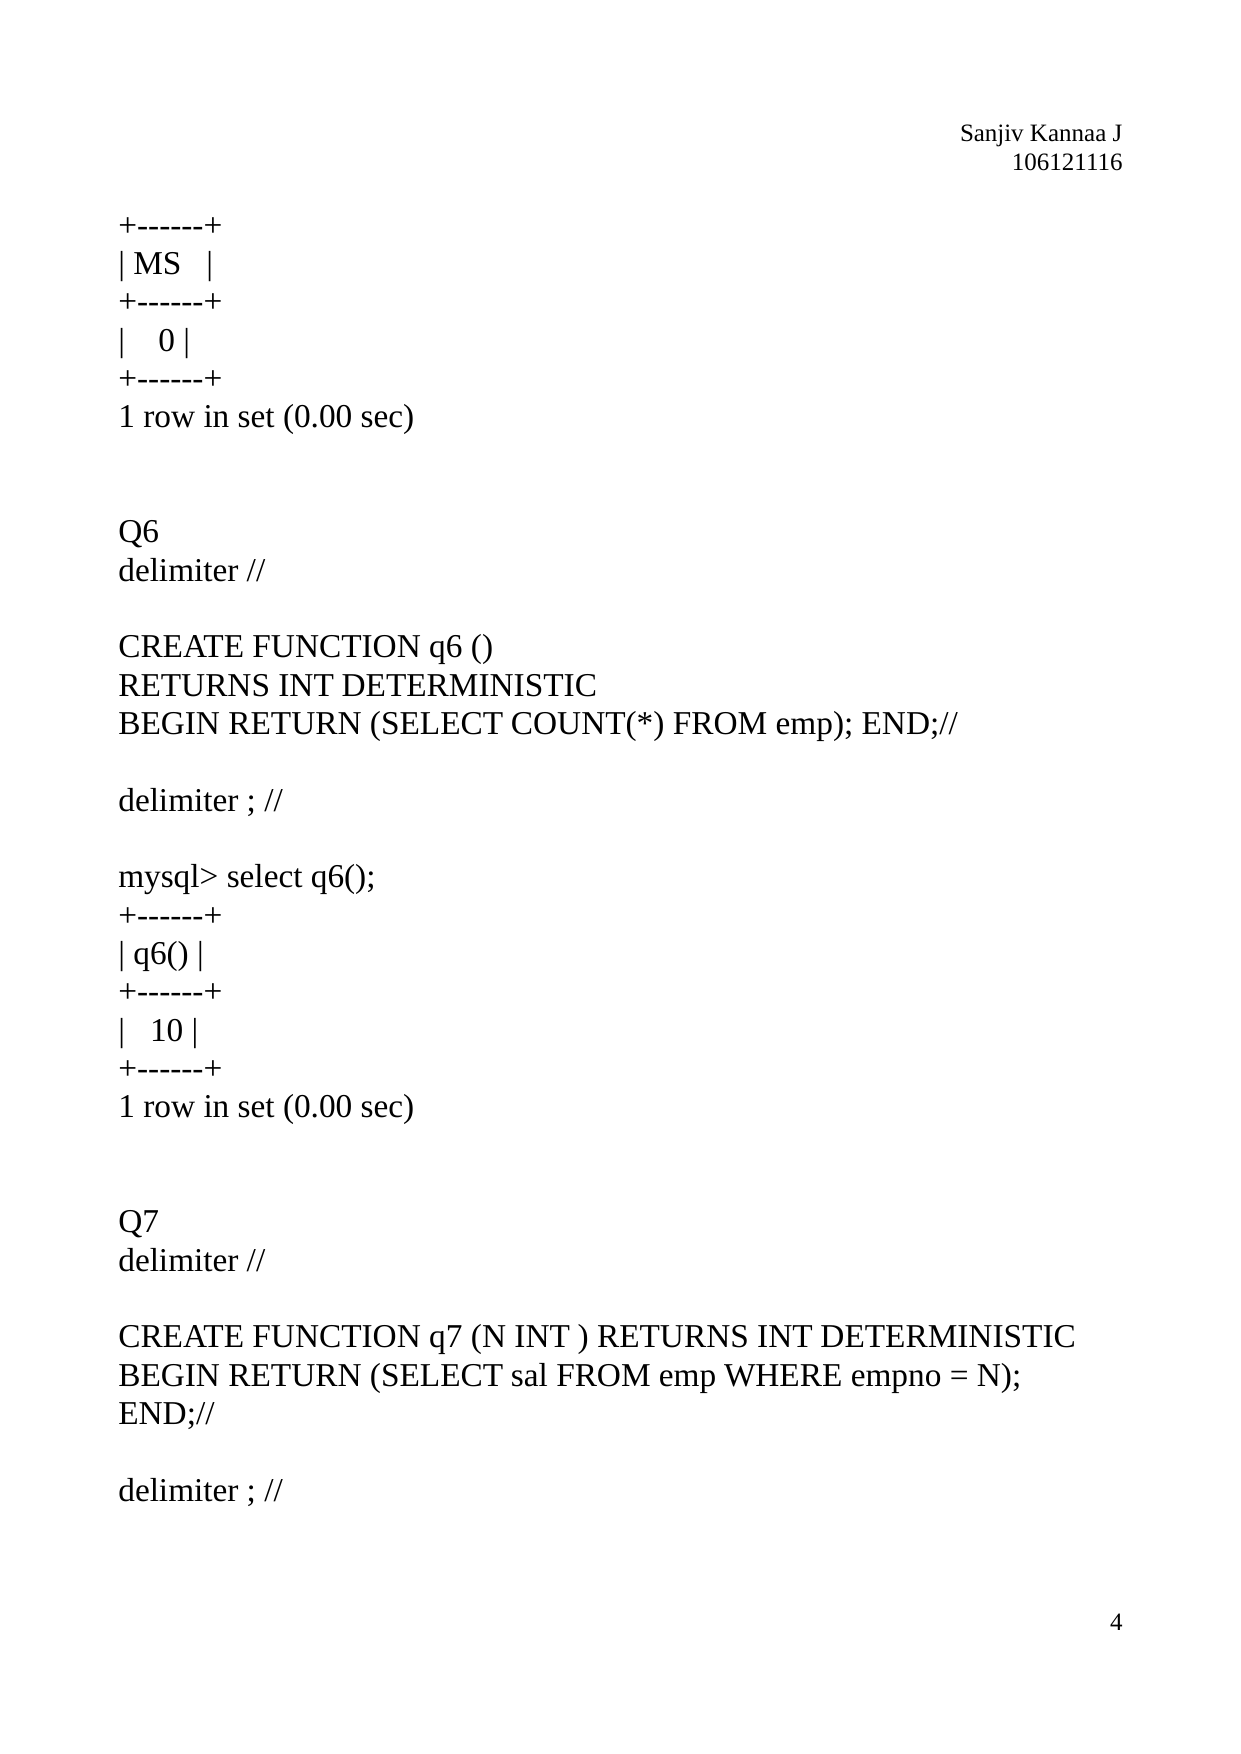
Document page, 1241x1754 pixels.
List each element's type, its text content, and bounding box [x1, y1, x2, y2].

text +------+ [118, 895, 1122, 933]
text +------+ [118, 282, 1122, 320]
text mysql> select q6(); [118, 857, 1122, 895]
text +------+ [118, 1048, 1122, 1087]
text delimiter ; // [118, 780, 1122, 818]
text Q6 [118, 512, 1122, 550]
text +------+ [118, 972, 1122, 1010]
text +------+ [118, 205, 1122, 243]
text 1 row in set (0.00 sec) [118, 1087, 1122, 1125]
text CREATE FUNCTION q7 (N INT ) RETURNS INT DETERMINISTIC BEGIN RETURN (SELECT sal FROM emp WHERE empno = N); END;// [118, 1317, 1122, 1432]
text RETURNS INT DETERMINISTIC [118, 665, 1122, 703]
text delimiter ; // [118, 1470, 1122, 1508]
text | 10 | [118, 1010, 1122, 1048]
text +------+ [118, 358, 1122, 397]
text | q6() | [118, 933, 1122, 972]
text delimiter // [118, 550, 1122, 588]
text Q7 [118, 1202, 1122, 1240]
text delimiter // [118, 1240, 1122, 1278]
text 1 row in set (0.00 sec) [118, 397, 1122, 435]
text BEGIN RETURN (SELECT COUNT(*) FROM emp); END;// [118, 703, 1122, 742]
text CREATE FUNCTION q6 () [118, 627, 1122, 665]
text | 0 | [118, 320, 1122, 358]
text | MS | [118, 243, 1122, 282]
